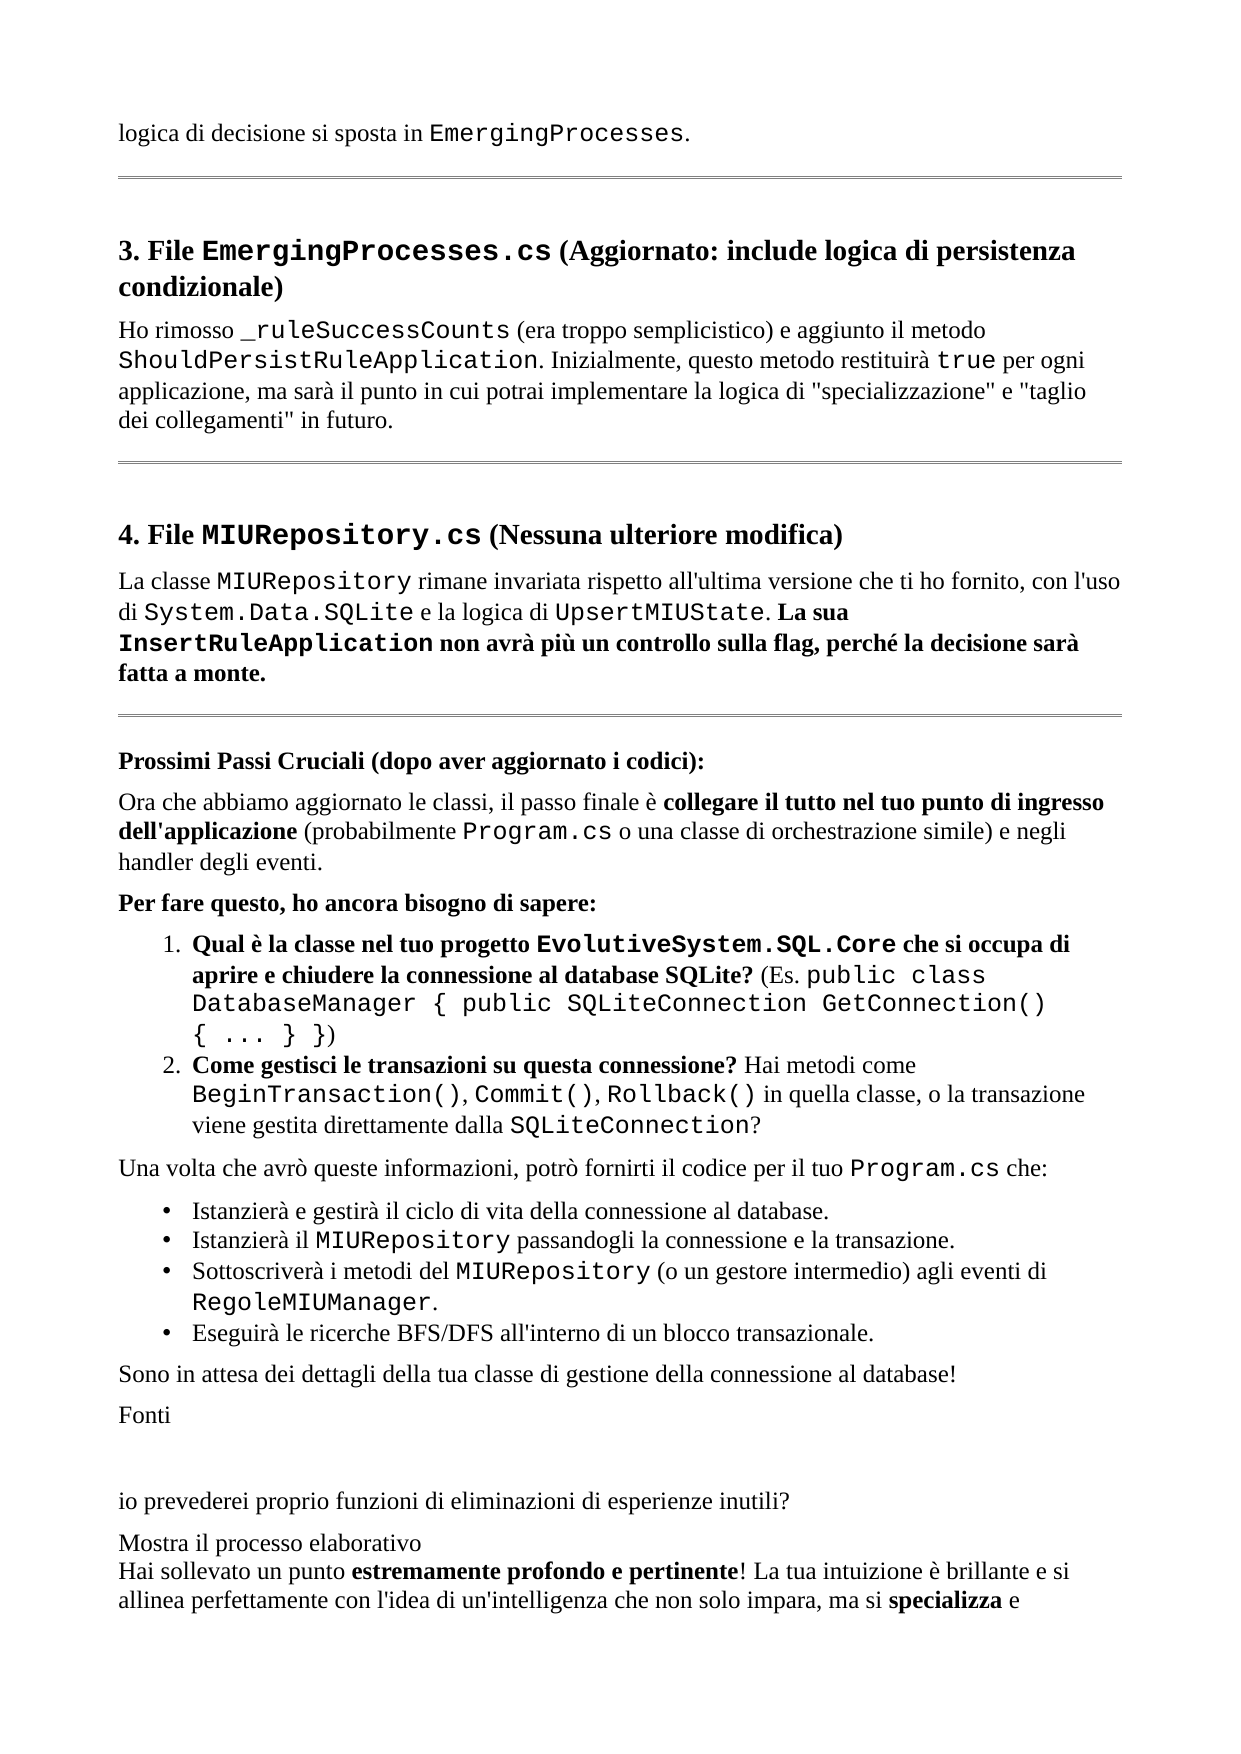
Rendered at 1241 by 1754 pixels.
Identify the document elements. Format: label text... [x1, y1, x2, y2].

text Mostra il processo elaborativo [118, 1528, 1122, 1556]
text Hai sollevato un punto estremamente profondo e pertinente! La tua intuizione è brillante e si allinea perfettamente con l'idea di un'intelligenza che non solo impara, ma si specializza e [118, 1556, 1122, 1614]
text Ora che abbiamo aggiornato le classi, il passo finale è collegare il tutto nel tuo punto di ingresso dell'applicazione (probabilmente Program.cs o una classe di orchestrazione simile) e negli handler degli eventi. [118, 787, 1122, 876]
text logica di decisione si sposta in EmergingProcesses. [118, 118, 1122, 149]
list Qual è la classe nel tuo progetto EvolutiveSystem.SQL.Core che si occupa di aprire e chiudere la connessione al database SQLite? (Es. public class DatabaseManager { public SQLiteConnection GetConnection() { ... } }) [162, 929, 1122, 1050]
list Sottoscriverà i metodi del MIURepository (o un gestore intermedio) agli eventi di RegoleMIUManager. [162, 1256, 1122, 1318]
text Fonti [118, 1400, 1122, 1429]
list Come gestisci le transazioni su questa connessione? Hai metodi come BeginTransaction(), Commit(), Rollback() in quella classe, o la transazione viene gestita direttamente dalla SQLiteConnection? [162, 1050, 1122, 1141]
subtitle 3. File EmergingProcesses.cs (Aggiornato: include logica di persistenza condizionale) [118, 233, 1122, 302]
list Eseguirà le ricerche BFS/DFS all'interno di un blocco transazionale. [162, 1318, 1122, 1346]
text Per fare questo, ho ancora bisogno di sapere: [118, 888, 1122, 917]
list Istanzierà e gestirà il ciclo di vita della connessione al database. [162, 1196, 1122, 1225]
text Sono in attesa dei dettagli della tua classe di gestione della connessione al database! [118, 1359, 1122, 1388]
text La classe MIURepository rimane invariata rispetto all'ultima versione che ti ho fornito, con l'uso di System.Data.SQLite e la logica di UpsertMIUState. La sua InsertRuleApplication non avrà più un controllo sulla flag, perché la decisione sarà fatta a monte. [118, 566, 1122, 687]
text Ho rimosso _ruleSuccessCounts (era troppo semplicistico) e aggiunto il metodo ShouldPersistRuleApplication. Inizialmente, questo metodo restituirà true per ogni applicazione, ma sarà il punto in cui potrai implementare la logica di "specializzazione" e "taglio dei collegamenti" in futuro. [118, 315, 1122, 434]
list Istanzierà il MIURepository passandogli la connessione e la transazione. [162, 1225, 1122, 1256]
subtitle 4. File MIURepository.cs (Nessuna ulteriore modifica) [118, 517, 1122, 553]
text io prevederei proprio funzioni di eliminazioni di esperienze inutili? [118, 1486, 1122, 1515]
text Una volta che avrò queste informazioni, potrò fornirti il codice per il tuo Program.cs che: [118, 1153, 1122, 1184]
text Prossimi Passi Cruciali (dopo aver aggiornato i codici): [118, 746, 1122, 775]
